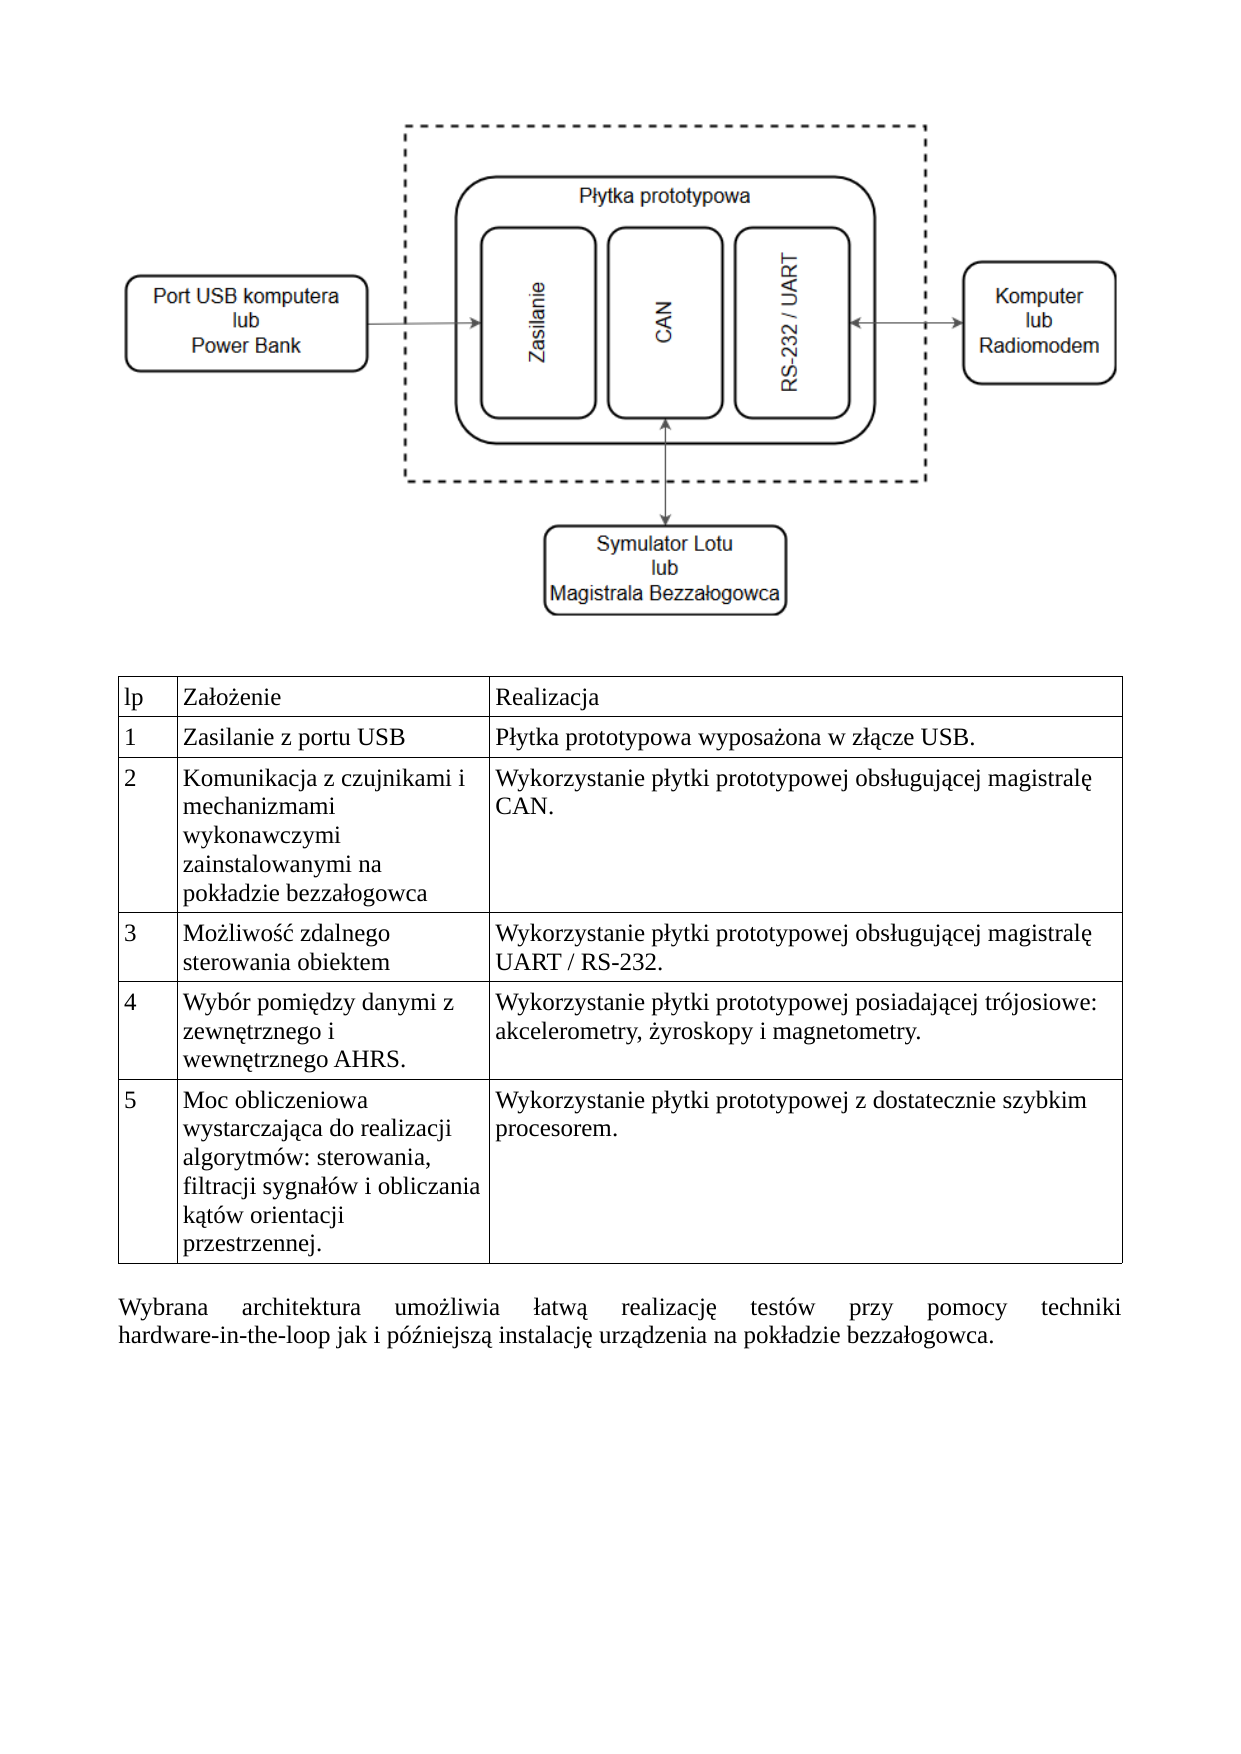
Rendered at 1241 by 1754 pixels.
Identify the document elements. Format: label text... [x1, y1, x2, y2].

table_header Realizacja [490, 677, 1122, 716]
table_header Założenie [178, 677, 489, 716]
table_cell Płytka prototypowa wyposażona w złącze USB. [490, 717, 1122, 757]
table_cell Wykorzystanie płytki prototypowej posiadającej trójosiowe: akcelerometry, żyroskopy i magnetometry. [490, 982, 1122, 1079]
picture [118, 118, 1123, 622]
table_header lp [119, 677, 177, 716]
table_cell Moc obliczeniowa wystarczająca do realizacji algorytmów: sterowania, filtracji sygnałów i obliczania kątów orientacji przestrzennej. [178, 1080, 489, 1263]
table_cell Komunikacja z czujnikami i mechanizmami wykonawczymi zainstalowanymi na pokładzie bezzałogowca [178, 758, 489, 912]
table_cell Wybór pomiędzy danymi z zewnętrznego i wewnętrznego AHRS. [178, 982, 489, 1079]
text Wybrana architektura umożliwia łatwą realizację testów przy pomocy techniki hardware-in-the-loop jak i późniejszą instalację urządzenia na pokładzie bezzałogowca. [118, 1292, 1122, 1349]
table_cell Zasilanie z portu USB [178, 717, 489, 757]
table_cell 2 [119, 758, 177, 912]
table_cell 4 [119, 982, 177, 1079]
table_cell 3 [119, 913, 177, 981]
table_cell Wykorzystanie płytki prototypowej obsługującej magistralę UART / RS-232. [490, 913, 1122, 981]
table_cell Wykorzystanie płytki prototypowej obsługującej magistralę CAN. [490, 758, 1122, 912]
table_cell Możliwość zdalnego sterowania obiektem [178, 913, 489, 981]
table_cell Wykorzystanie płytki prototypowej z dostatecznie szybkim procesorem. [490, 1080, 1122, 1263]
table_cell 5 [119, 1080, 177, 1263]
table_cell 1 [119, 717, 177, 757]
